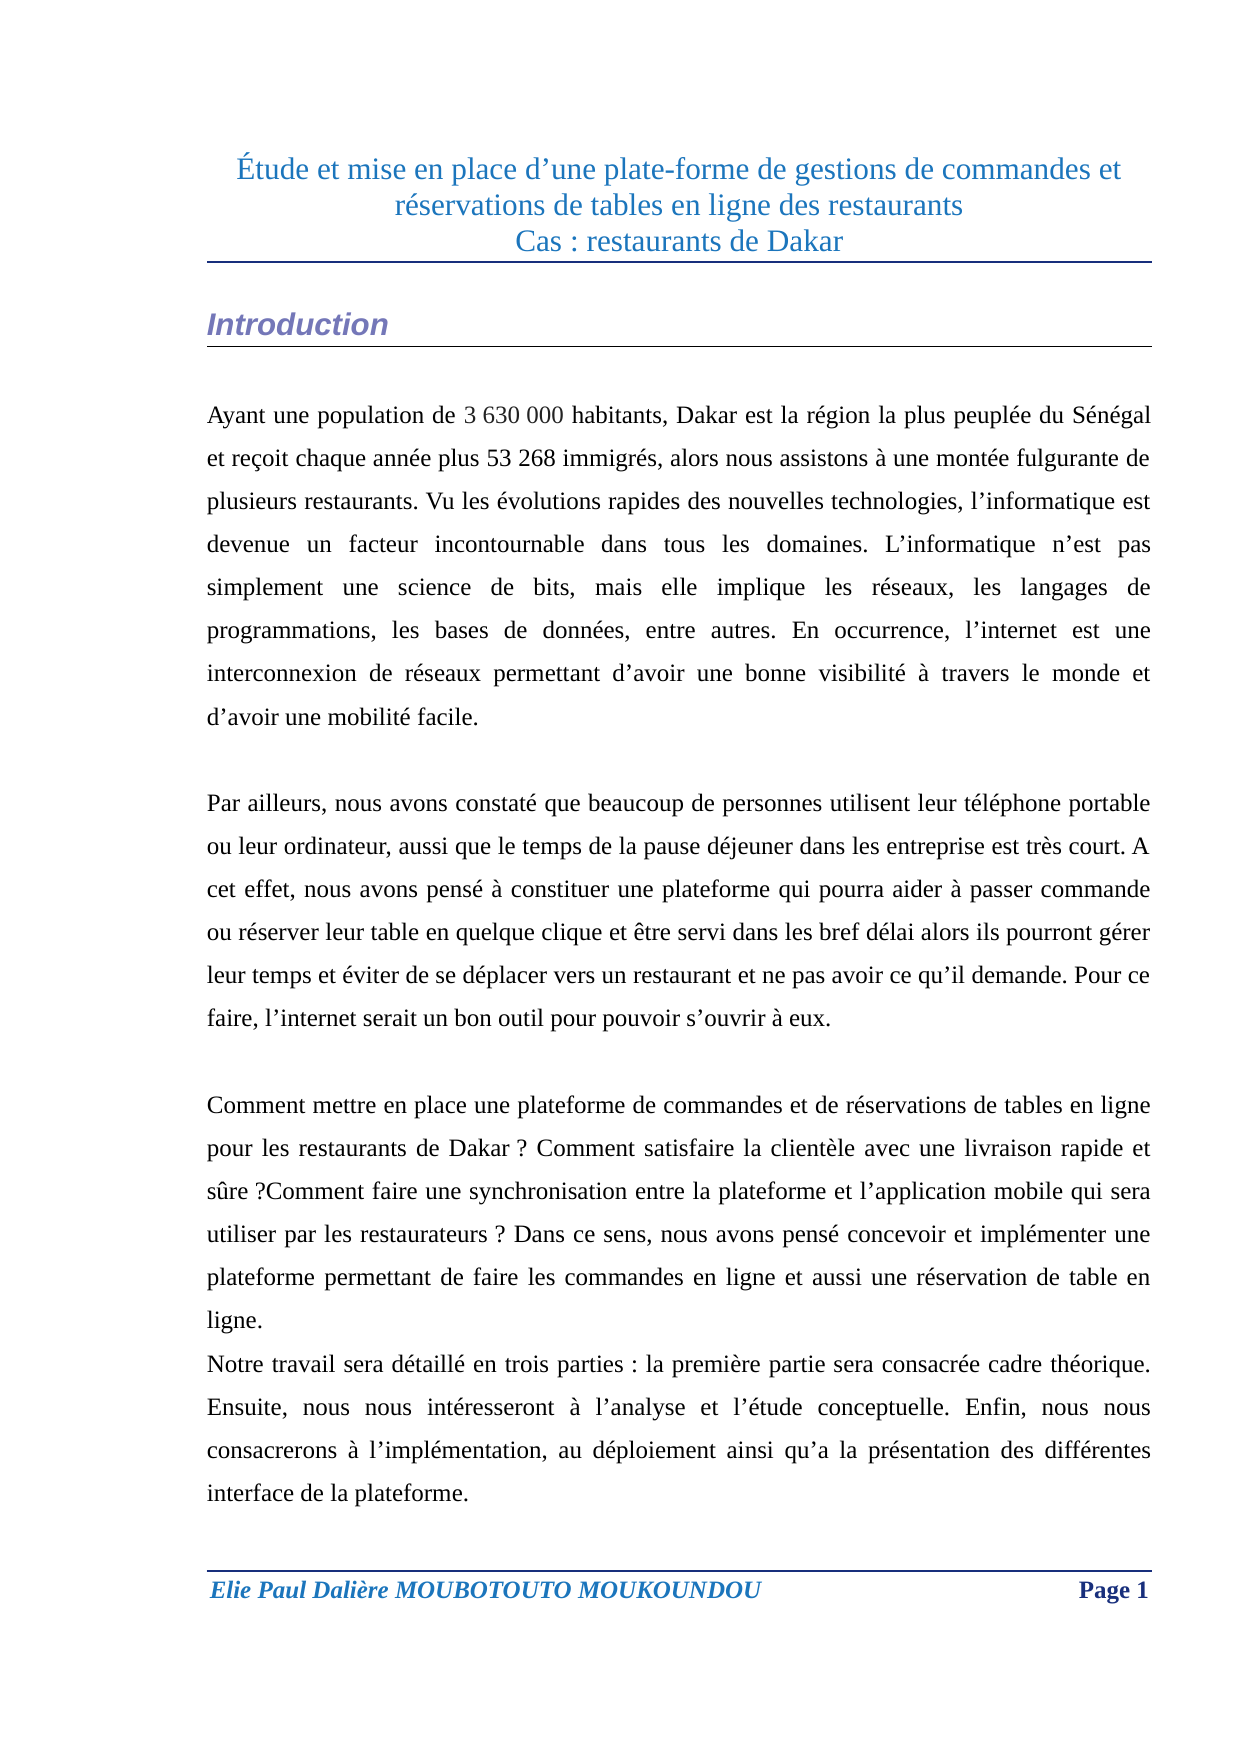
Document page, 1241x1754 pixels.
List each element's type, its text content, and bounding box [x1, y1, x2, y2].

subtitle Introduction [207, 306, 1152, 346]
text Notre travail sera détaillé en trois parties : la première partie sera consacrée cadre théorique. Ensuite, nous nous intéresseront à l’analyse et l’étude conceptuelle. Enfin, nous nous consacrerons à l’implémentation, au déploiement ainsi qu’a la présentation des différentes interface de la plateforme. [207, 1349, 1152, 1507]
text Ayant une population de 3 630 000 habitants, Dakar est la région la plus peuplée du Sénégal et reçoit chaque année plus 53 268 immigrés, alors nous assistons à une montée fulgurante de plusieurs restaurants. Vu les évolutions rapides des nouvelles technologies, l’informatique est devenue un facteur incontournable dans tous les domaines. L’informatique n’est pas simplement une science de bits, mais elle implique les réseaux, les langages de programmations, les bases de données, entre autres. En occurrence, l’internet est une interconnexion de réseaux permettant d’avoir une bonne visibilité à travers le monde et d’avoir une mobilité facile. [207, 400, 1152, 730]
text Comment mettre en place une plateforme de commandes et de réservations de tables en ligne pour les restaurants de Dakar ? Comment satisfaire la clientèle avec une livraison rapide et sûre ?Comment faire une synchronisation entre la plateforme et l’application mobile qui sera utiliser par les restaurateurs ? Dans ce sens, nous avons pensé concevoir et implémenter une plateforme permettant de faire les commandes en ligne et aussi une réservation de table en ligne. [207, 1090, 1152, 1334]
text Par ailleurs, nous avons constaté que beaucoup de personnes utilisent leur téléphone portable ou leur ordinateur, aussi que le temps de la pause déjeuner dans les entreprise est très court. A cet effet, nous avons pensé à constituer une plateforme qui pourra aider à passer commande ou réserver leur table en quelque clique et être servi dans les bref délai alors ils pourront gérer leur temps et éviter de se déplacer vers un restaurant et ne pas avoir ce qu’il demande. Pour ce faire, l’internet serait un bon outil pour pouvoir s’ouvrir à eux. [207, 788, 1152, 1032]
